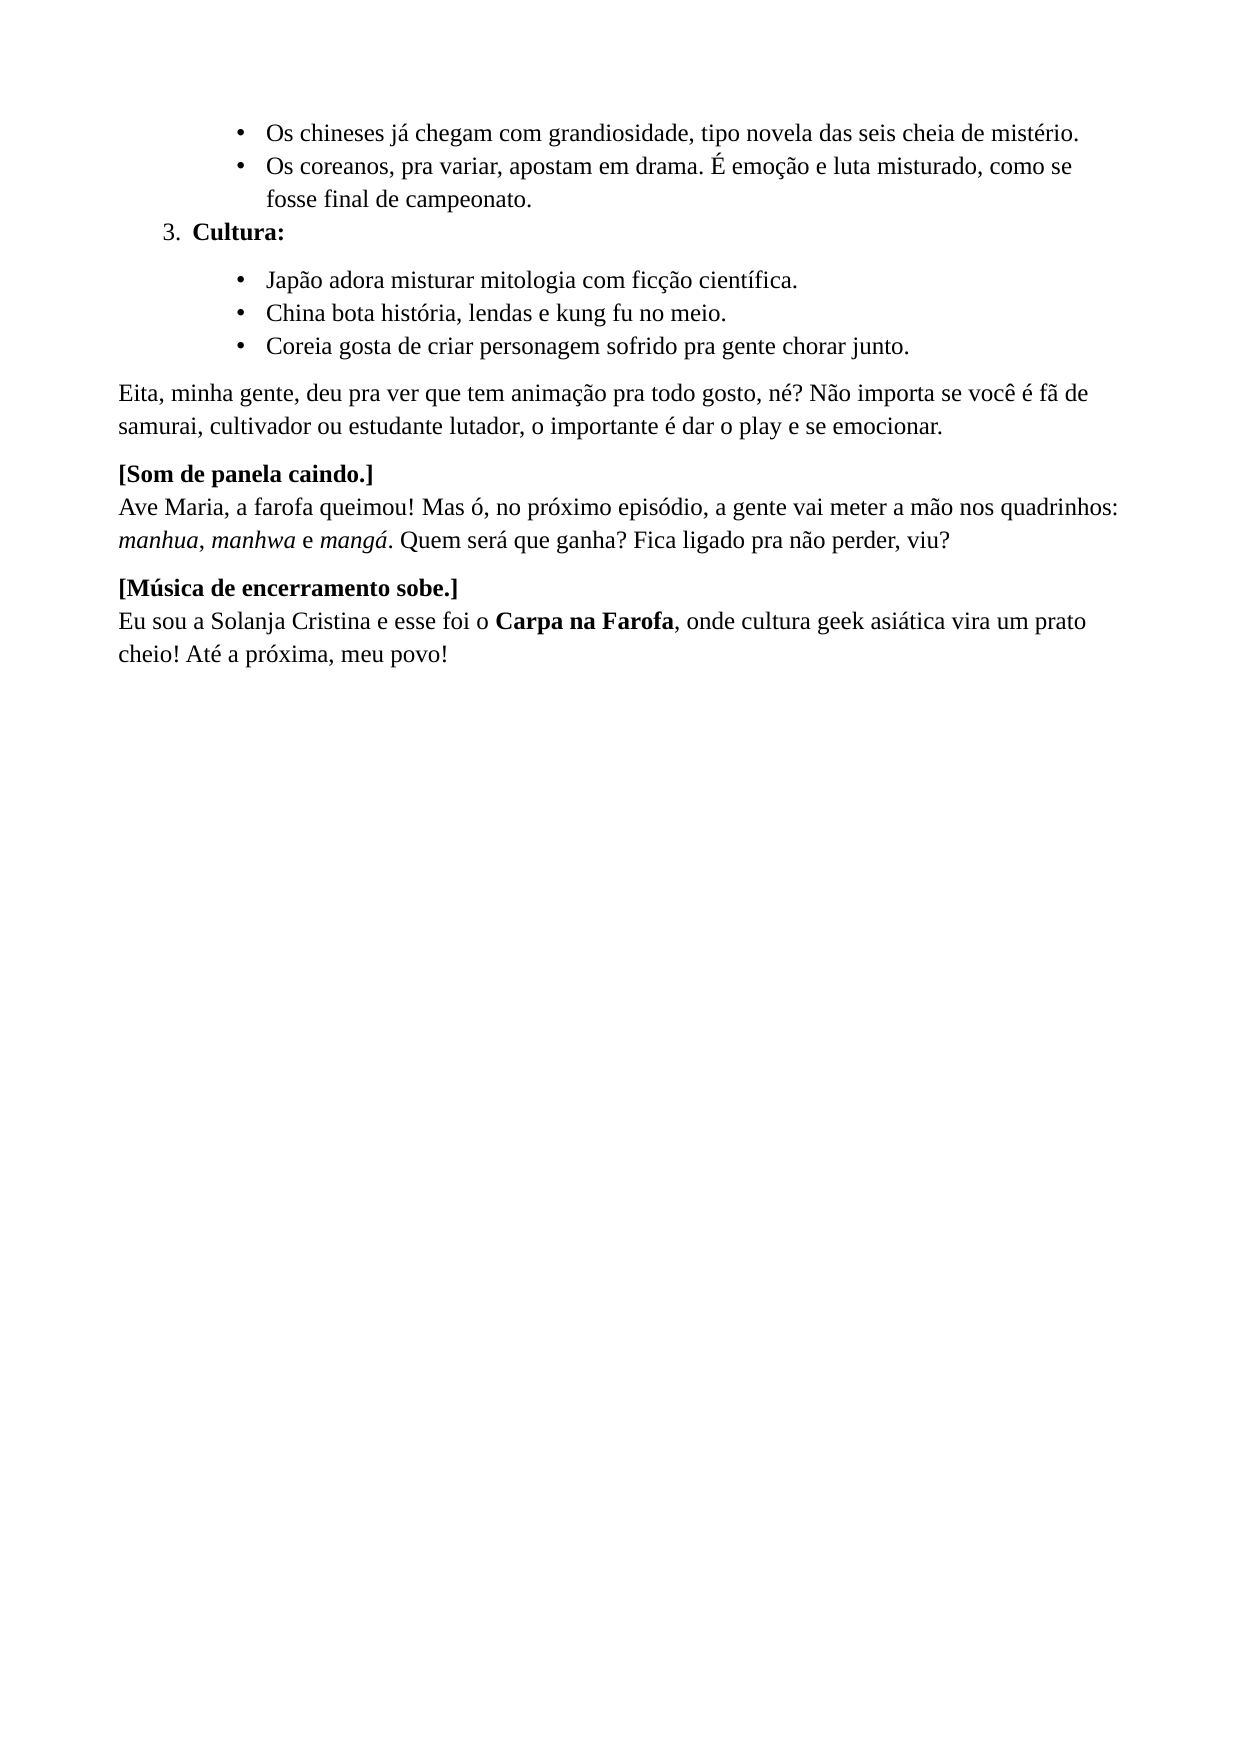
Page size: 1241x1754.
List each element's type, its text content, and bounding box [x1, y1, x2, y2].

text [Música de encerramento sobe.] Eu sou a Solanja Cristina e esse foi o Carpa na Farofa, onde cultura geek asiática vira um prato cheio! Até a próxima, meu povo! [118, 573, 1122, 667]
list Cultura: [162, 217, 1122, 246]
list Japão adora misturar mitologia com ficção científica. [236, 265, 1122, 293]
text [Som de panela caindo.] Ave Maria, a farofa queimou! Mas ó, no próximo episódio, a gente vai meter a mão nos quadrinhos: manhua, manhwa e mangá. Quem será que ganha? Fica ligado pra não perder, viu? [118, 459, 1122, 554]
list Os coreanos, pra variar, apostam em drama. É emoção e luta misturado, como se fosse final de campeonato. [236, 151, 1122, 213]
list Os chineses já chegam com grandiosidade, tipo novela das seis cheia de mistério. [236, 118, 1122, 147]
list Coreia gosta de criar personagem sofrido pra gente chorar junto. [236, 331, 1122, 359]
list China bota história, lendas e kung fu no meio. [236, 298, 1122, 327]
text Eita, minha gente, deu pra ver que tem animação pra todo gosto, né? Não importa se você é fã de samurai, cultivador ou estudante lutador, o importante é dar o play e se emocionar. [118, 378, 1122, 440]
